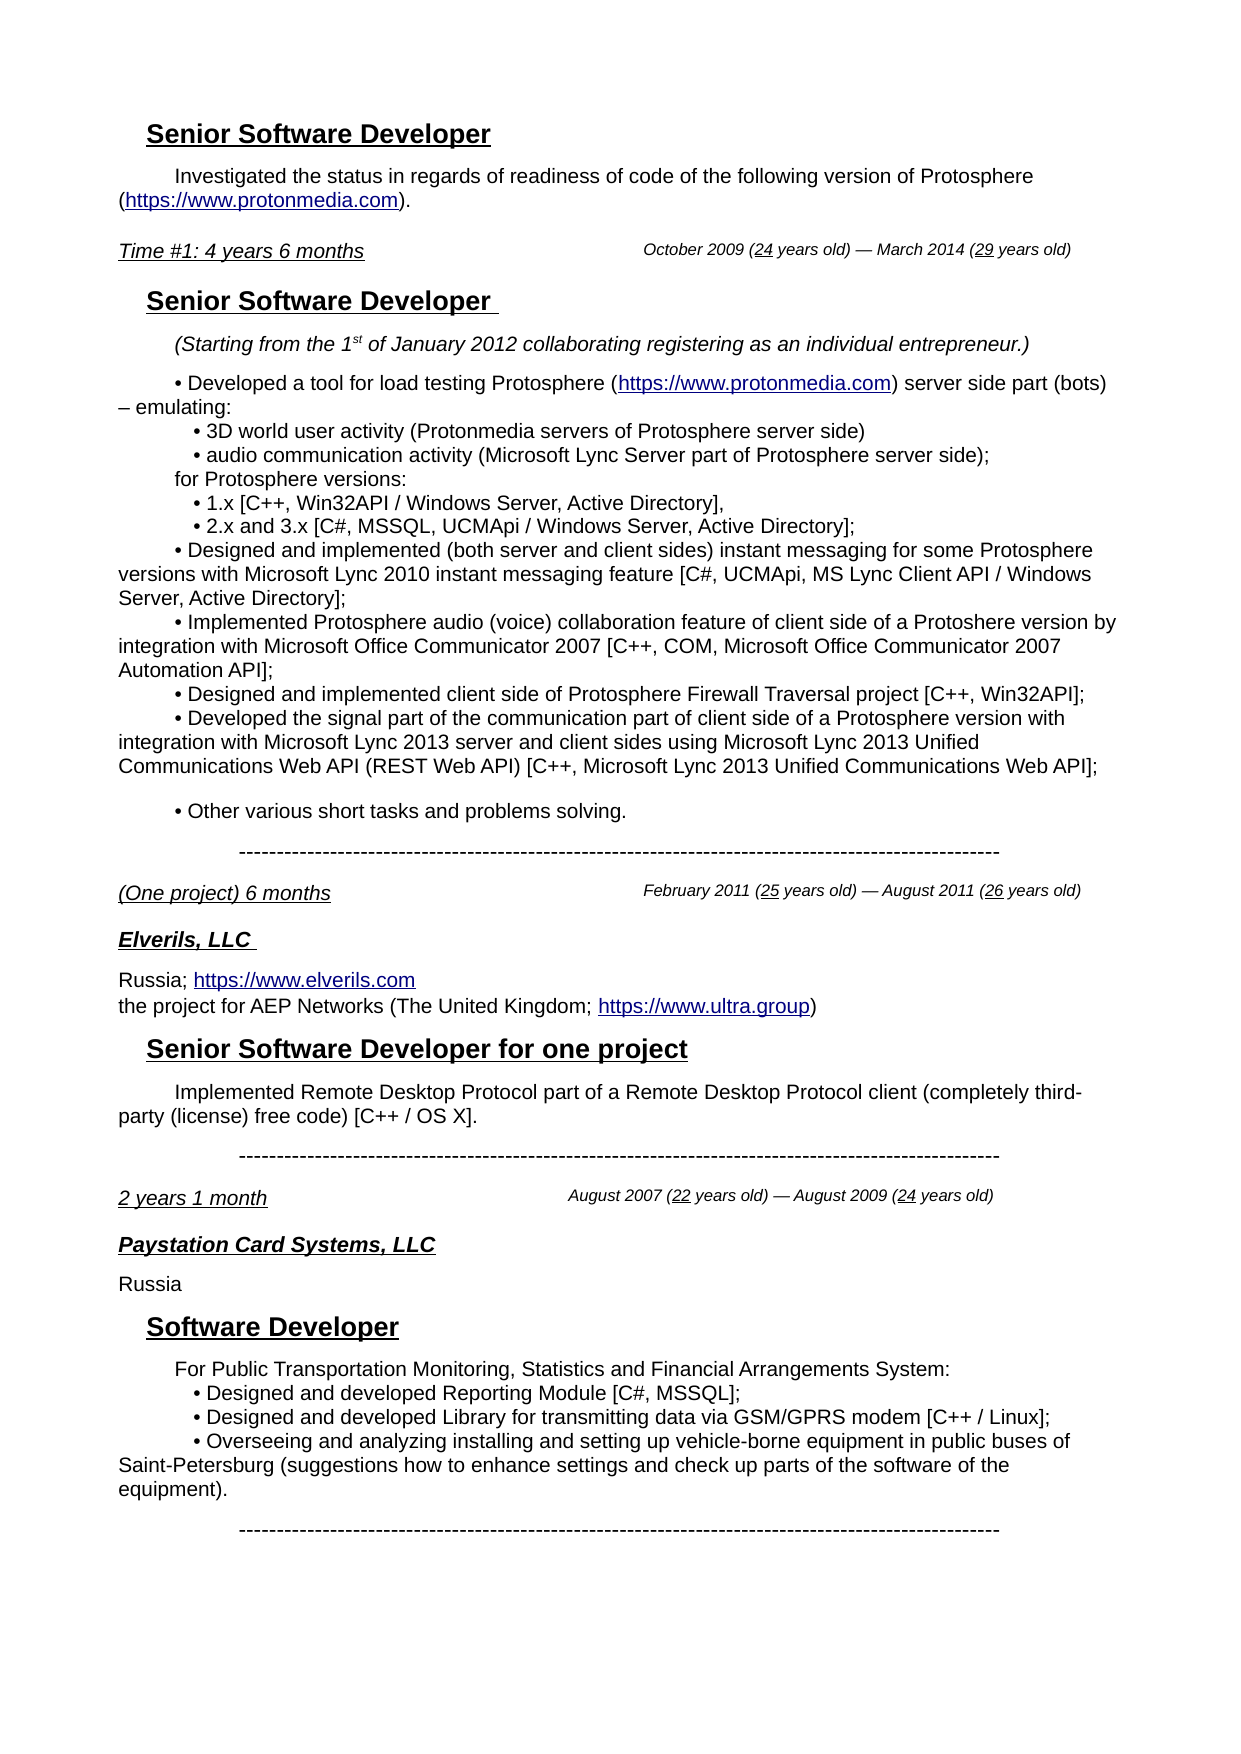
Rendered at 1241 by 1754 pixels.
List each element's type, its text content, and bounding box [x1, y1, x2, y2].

subtitle • Overseeing and analyzing installing and setting up vehicle-borne equipment in public buses of Saint-Petersburg (suggestions how to enhance settings and check up parts of the software of the equipment). [118, 1429, 1122, 1501]
subtitle Implemented Remote Desktop Protocol part of a Remote Desktop Protocol client (completely third-party (license) free code) [С++ / OS X]. [118, 1079, 1122, 1127]
subtitle Investigated the status in regards of readiness of code of the following version of Protosphere (https://www.protonmedia.com). [118, 164, 1122, 212]
subtitle • Designed and developed Library for transmitting data via GSM/GPRS modem [C++ / Linux]; [118, 1405, 1122, 1429]
subtitle For Public Transportation Monitoring, Statistics and Financial Arrangements System: [118, 1357, 1122, 1381]
subtitle • Designed and implemented (both server and client sides) instant messaging for some Protosphere versions with Microsoft Lync 2010 instant messaging feature [C#, UCMApi, MS Lync Client API / Windows Server, Active Directory]; [118, 538, 1122, 610]
subtitle • Designed and implemented client side of Protosphere Firewall Traversal project [С++, Win32API]; [118, 682, 1122, 706]
subtitle Russia [118, 1272, 1122, 1296]
subtitle Elverils, LLC [118, 927, 1122, 952]
subtitle Software Developer [118, 1311, 1122, 1342]
subtitle 2 years 1 month August 2007 (22 years old) — August 2009 (24 years old) [118, 1186, 1122, 1209]
subtitle (Starting from the 1st of January 2012 collaborating registering as an individual entrepreneur.) [118, 332, 1122, 356]
subtitle • Developed the signal part of the communication part of client side of a Protosphere version with integration with Microsoft Lync 2013 server and client sides using Microsoft Lync 2013 Unified Communications Web API (REST Web API) [C++, Microsoft Lync 2013 Unified Communications Web API]; [118, 706, 1122, 778]
subtitle • Other various short tasks and problems solving. [118, 799, 1122, 823]
subtitle • Developed a tool for load testing Protosphere (https://www.protonmedia.com) server side part (bots) – emulating: [118, 371, 1122, 418]
subtitle • 3D world user activity (Protonmedia servers of Protosphere server side) [118, 418, 1122, 442]
subtitle • 1.x [С++, Win32API / Windows Server, Active Directory], [118, 490, 1122, 514]
subtitle • audio communication activity (Microsoft Lync Server part of Protosphere server side); [118, 442, 1122, 466]
subtitle the project for AEP Networks (The United Kingdom; https://www.ultra.group) [118, 994, 1122, 1018]
subtitle ---------------------------------------------------------------------------------------------------- [118, 1142, 1122, 1169]
subtitle • Designed and developed Reporting Module [C#, MSSQL]; [118, 1381, 1122, 1405]
subtitle • Implemented Protosphere audio (voice) collaboration feature of client side of a Protoshere version by integration with Microsoft Office Communicator 2007 [C++, COM, Microsoft Office Communicator 2007 Automation API]; [118, 610, 1122, 682]
subtitle Senior Software Developer [118, 118, 1122, 149]
subtitle Paystation Card Systems, LLC [118, 1232, 1122, 1257]
subtitle • 2.x and 3.x [C#, MSSQL, UCMApi / Windows Server, Active Directory]; [118, 514, 1122, 538]
subtitle Senior Software Developer for one project [118, 1033, 1122, 1064]
subtitle ---------------------------------------------------------------------------------------------------- [118, 838, 1122, 864]
subtitle for Protosphere versions: [118, 466, 1122, 490]
subtitle (One project) 6 months February 2011 (25 years old) — August 2011 (26 years old) [118, 881, 1122, 905]
subtitle ---------------------------------------------------------------------------------------------------- [118, 1516, 1122, 1542]
subtitle Time #1: 4 years 6 months October 2009 (24 years old) — March 2014 (29 years old) [118, 239, 1122, 263]
subtitle Russia; https://www.elverils.com [118, 967, 1122, 991]
subtitle Senior Software Developer [118, 285, 1122, 317]
